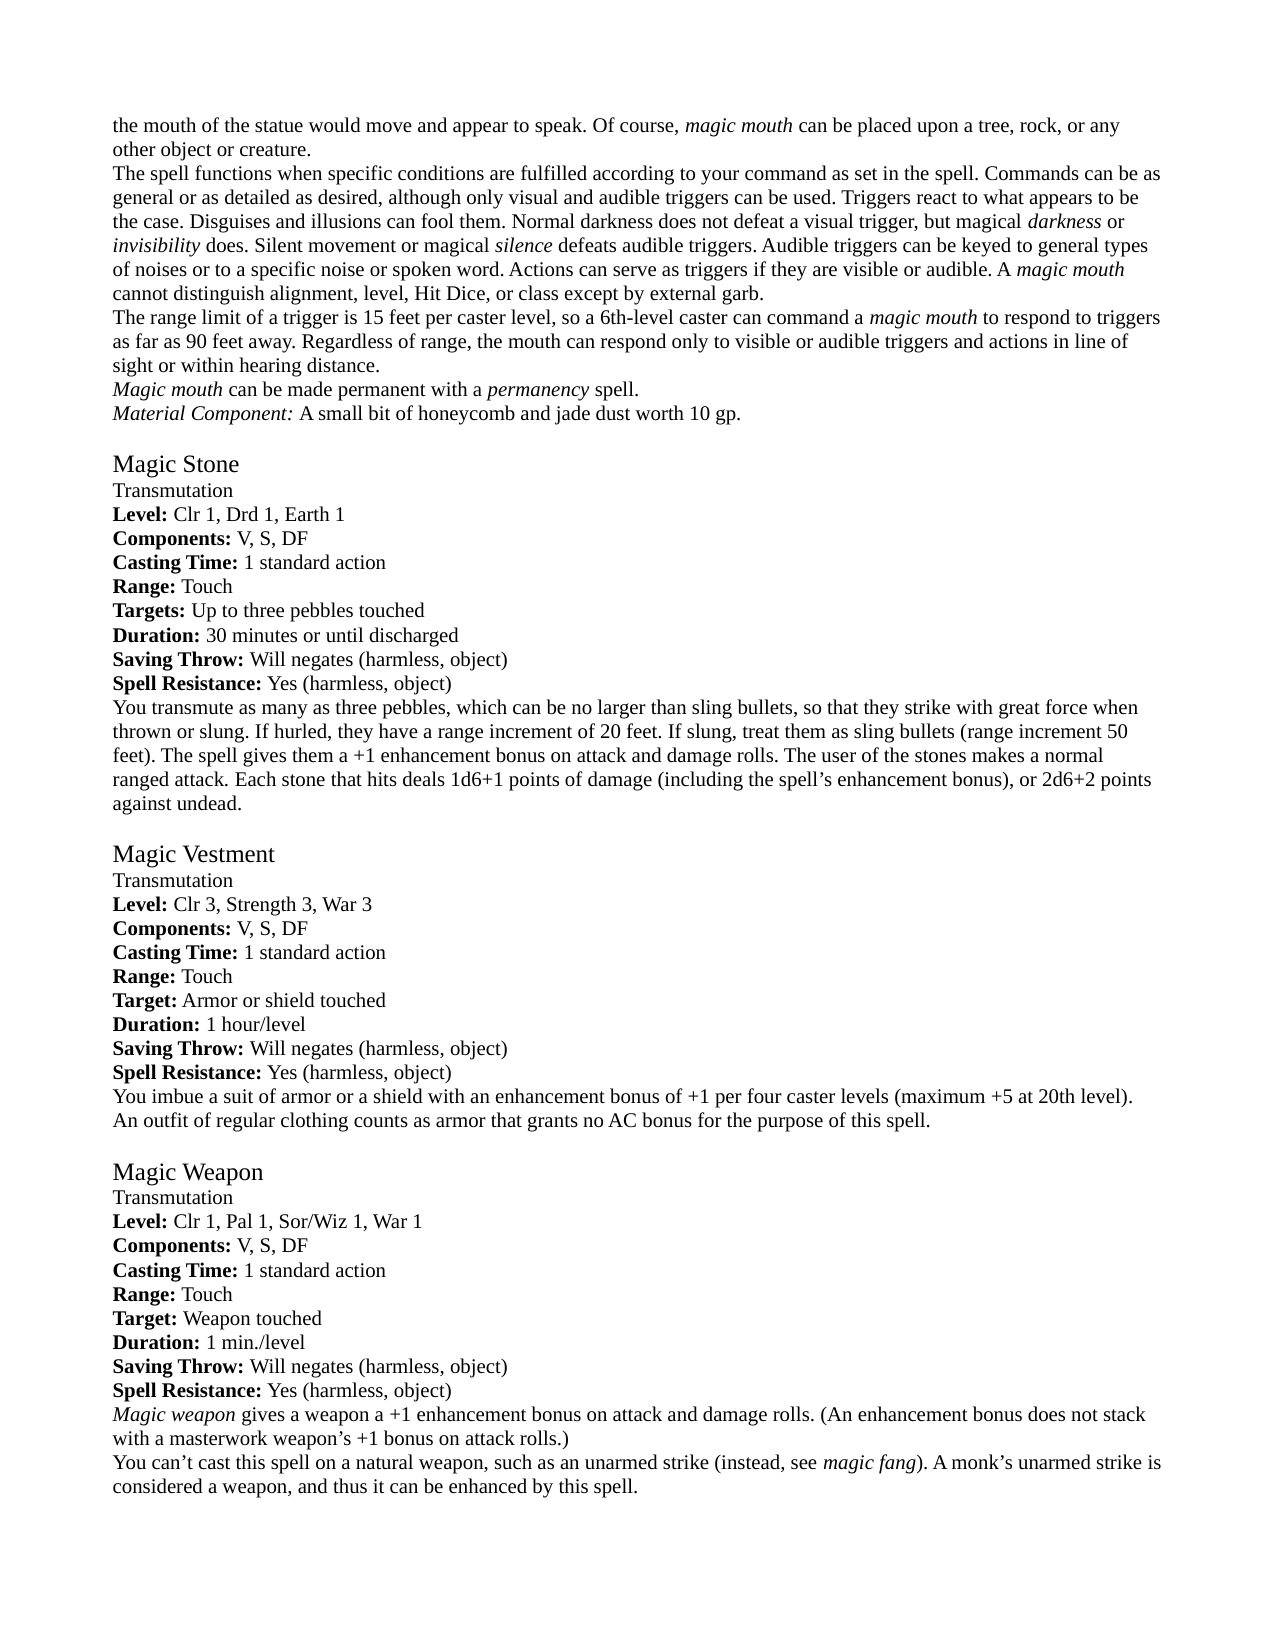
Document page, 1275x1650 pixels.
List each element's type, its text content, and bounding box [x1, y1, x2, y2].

text You transmute as many as three pebbles, which can be no larger than sling bullets, so that they strike with great force when thrown or slung. If hurled, they have a range increment of 20 feet. If slung, treat them as sling bullets (range increment 50 feet). The spell gives them a +1 enhancement bonus on attack and damage rolls. The user of the stones makes a normal ranged attack. Each stone that hits deals 1d6+1 points of damage (including the spell’s enhancement bonus), or 2d6+2 points against undead. [112, 695, 1162, 815]
text Spell Resistance: Yes (harmless, object) [112, 1060, 1162, 1084]
text Magic Weapon [112, 1157, 1162, 1185]
text Range: Touch [112, 574, 1162, 598]
text You imbue a suit of armor or a shield with an enhancement bonus of +1 per four caster levels (maximum +5 at 20th level). [112, 1084, 1162, 1108]
text Transmutation [112, 868, 1162, 892]
text Components: V, S, DF [112, 1233, 1162, 1257]
text Level: Clr 1, Drd 1, Earth 1 [112, 502, 1162, 526]
text Target: Armor or shield touched [112, 988, 1162, 1012]
text the mouth of the statue would move and appear to speak. Of course, magic mouth can be placed upon a tree, rock, or any other object or creature. [112, 112, 1162, 161]
text Saving Throw: Will negates (harmless, object) [112, 647, 1162, 671]
text Transmutation [112, 478, 1162, 502]
text Spell Resistance: Yes (harmless, object) [112, 1378, 1162, 1402]
text Magic weapon gives a weapon a +1 enhancement bonus on attack and damage rolls. (An enhancement bonus does not stack with a masterwork weapon’s +1 bonus on attack rolls.) [112, 1402, 1162, 1450]
text Spell Resistance: Yes (harmless, object) [112, 671, 1162, 695]
text Material Component: A small bit of honeycomb and jade dust worth 10 gp. [112, 401, 1162, 425]
text Components: V, S, DF [112, 916, 1162, 940]
text Components: V, S, DF [112, 526, 1162, 550]
text Range: Touch [112, 1282, 1162, 1306]
text Level: Clr 3, Strength 3, War 3 [112, 892, 1162, 916]
text Saving Throw: Will negates (harmless, object) [112, 1036, 1162, 1060]
text The range limit of a trigger is 15 feet per caster level, so a 6th-level caster can command a magic mouth to respond to triggers as far as 90 feet away. Regardless of range, the mouth can respond only to visible or audible triggers and actions in line of sight or within hearing distance. [112, 305, 1162, 377]
text Casting Time: 1 standard action [112, 940, 1162, 964]
text Magic mouth can be made permanent with a permanency spell. [112, 377, 1162, 401]
text Saving Throw: Will negates (harmless, object) [112, 1354, 1162, 1378]
text Range: Touch [112, 964, 1162, 988]
text Duration: 1 min./level [112, 1330, 1162, 1354]
text Duration: 1 hour/level [112, 1012, 1162, 1036]
text You can’t cast this spell on a natural weapon, such as an unarmed strike (instead, see magic fang). A monk’s unarmed strike is considered a weapon, and thus it can be enhanced by this spell. [112, 1450, 1162, 1498]
text Magic Vestment [112, 839, 1162, 868]
text Duration: 30 minutes or until discharged [112, 622, 1162, 647]
text Transmutation [112, 1185, 1162, 1209]
text Casting Time: 1 standard action [112, 1257, 1162, 1282]
text Magic Stone [112, 449, 1162, 478]
text Targets: Up to three pebbles touched [112, 598, 1162, 622]
text Casting Time: 1 standard action [112, 550, 1162, 574]
text Level: Clr 1, Pal 1, Sor/Wiz 1, War 1 [112, 1209, 1162, 1233]
text Target: Weapon touched [112, 1306, 1162, 1330]
text The spell functions when specific conditions are fulfilled according to your command as set in the spell. Commands can be as general or as detailed as desired, although only visual and audible triggers can be used. Triggers react to what appears to be the case. Disguises and illusions can fool them. Normal darkness does not defeat a visual trigger, but magical darkness or invisibility does. Silent movement or magical silence defeats audible triggers. Audible triggers can be keyed to general types of noises or to a specific noise or spoken word. Actions can serve as triggers if they are visible or audible. A magic mouth cannot distinguish alignment, level, Hit Dice, or class except by external garb. [112, 161, 1162, 305]
text An outfit of regular clothing counts as armor that grants no AC bonus for the purpose of this spell. [112, 1108, 1162, 1132]
